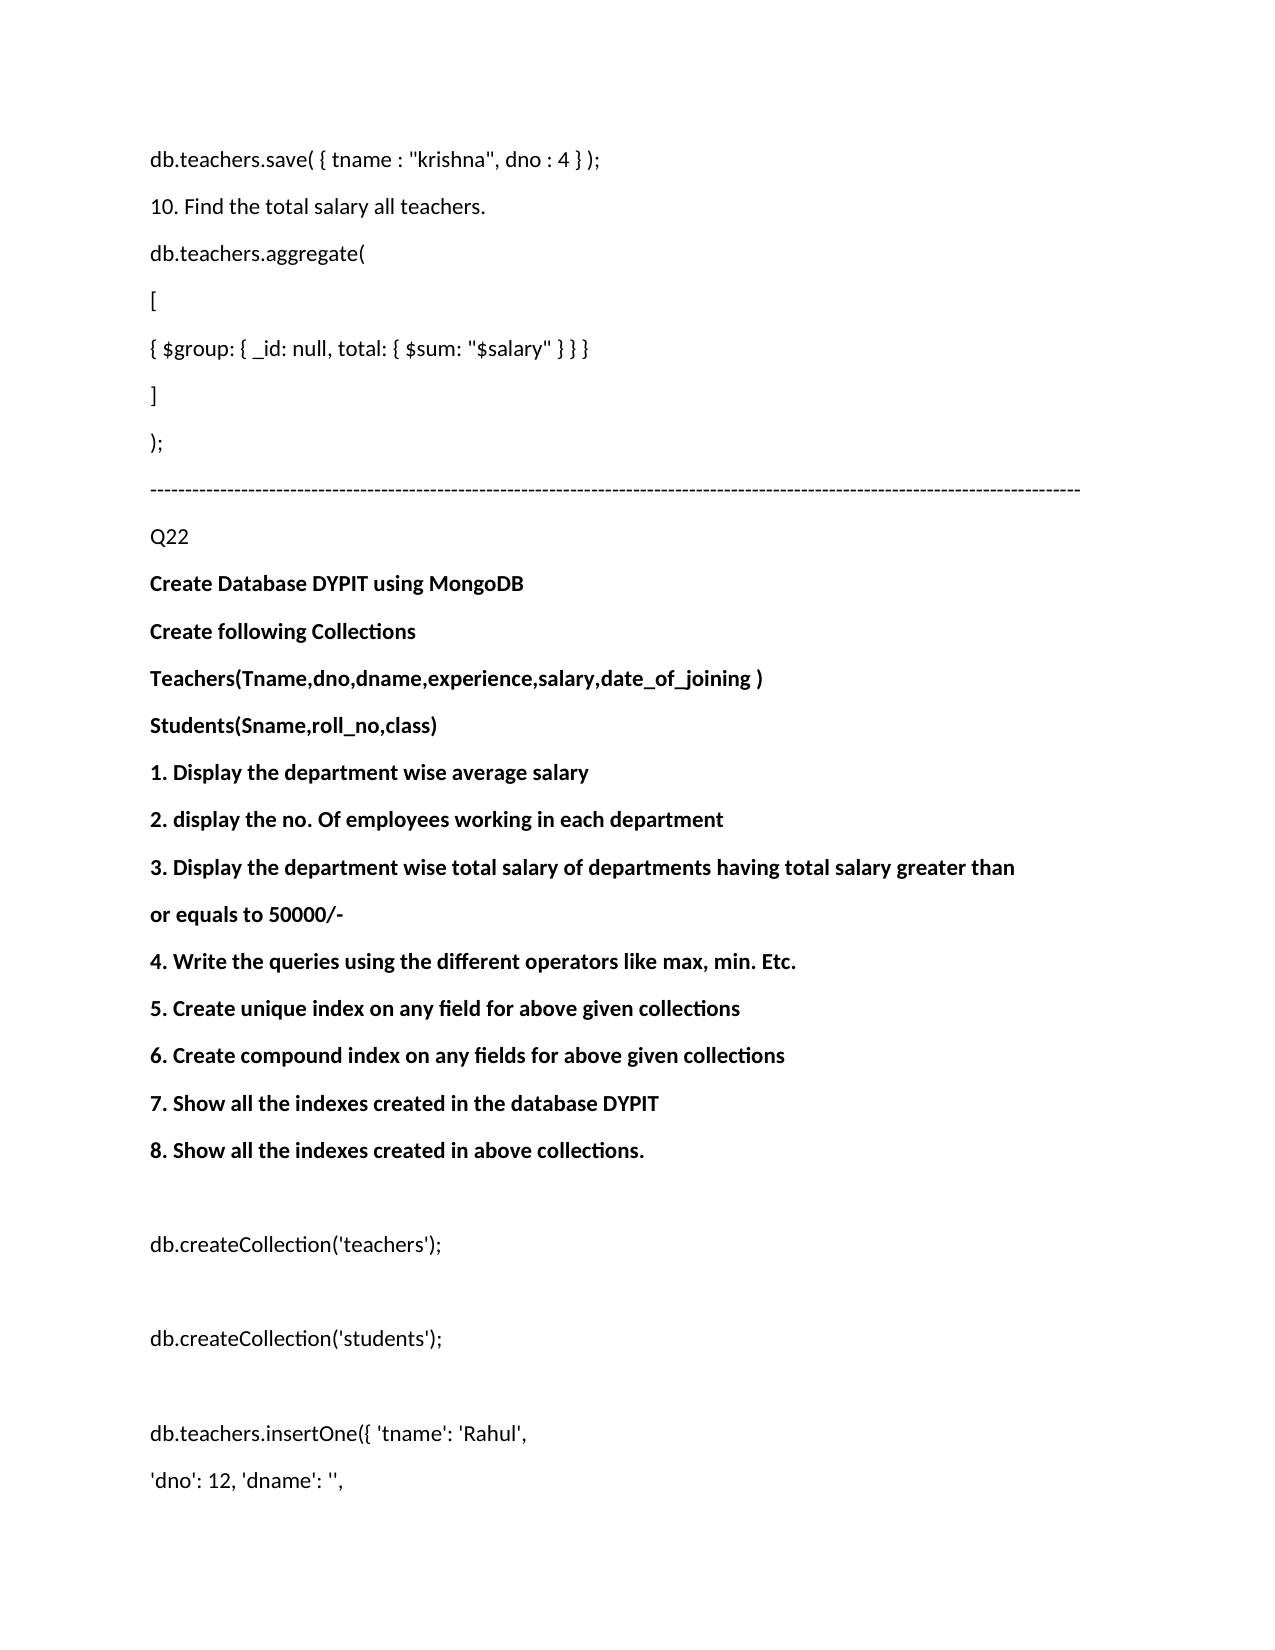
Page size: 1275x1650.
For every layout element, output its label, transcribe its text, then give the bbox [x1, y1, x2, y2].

text 6. Create compound index on any fields for above given collections [150, 1047, 1125, 1069]
text 5. Create unique index on any field for above given collections [150, 999, 1125, 1022]
text Create Database DYPIT using MongoDB [150, 575, 1125, 598]
text ] [150, 386, 1125, 409]
text Q22 [150, 527, 1125, 550]
text 10. Find the total salary all teachers. [150, 197, 1125, 220]
text or equals to 50000/- [150, 905, 1125, 928]
text 1. Display the department wise average salary [150, 763, 1125, 786]
text ); [150, 433, 1125, 456]
text Students(Sname,roll_no,class) [150, 716, 1125, 739]
text db.teachers.aggregate( [150, 244, 1125, 267]
text db.teachers.save( { tname : "krishna", dno : 4 } ); [150, 150, 1125, 173]
text db.teachers.insertOne({ 'tname': 'Rahul', [150, 1424, 1125, 1447]
text db.createCollection('students'); [150, 1330, 1125, 1353]
text 3. Display the department wise total salary of departments having total salary greater than [150, 858, 1125, 881]
text 'dno': 12, 'dname': '', [150, 1471, 1125, 1494]
text 8. Show all the indexes created in above collections. [150, 1141, 1125, 1164]
text 2. display the no. Of employees working in each department [150, 811, 1125, 833]
text 4. Write the queries using the different operators like max, min. Etc. [150, 952, 1125, 975]
text Create following Collections [150, 622, 1125, 645]
text 7. Show all the indexes created in the database DYPIT [150, 1094, 1125, 1117]
text { $group: { _id: null, total: { $sum: "$salary" } } } [150, 339, 1125, 362]
text [ [150, 292, 1125, 314]
text db.createCollection('teachers'); [150, 1235, 1125, 1258]
text Teachers(Tname,dno,dname,experience,salary,date_of_joining ) [150, 669, 1125, 692]
text ------------------------------------------------------------------------------------------------------------------------------------- [150, 480, 1125, 503]
